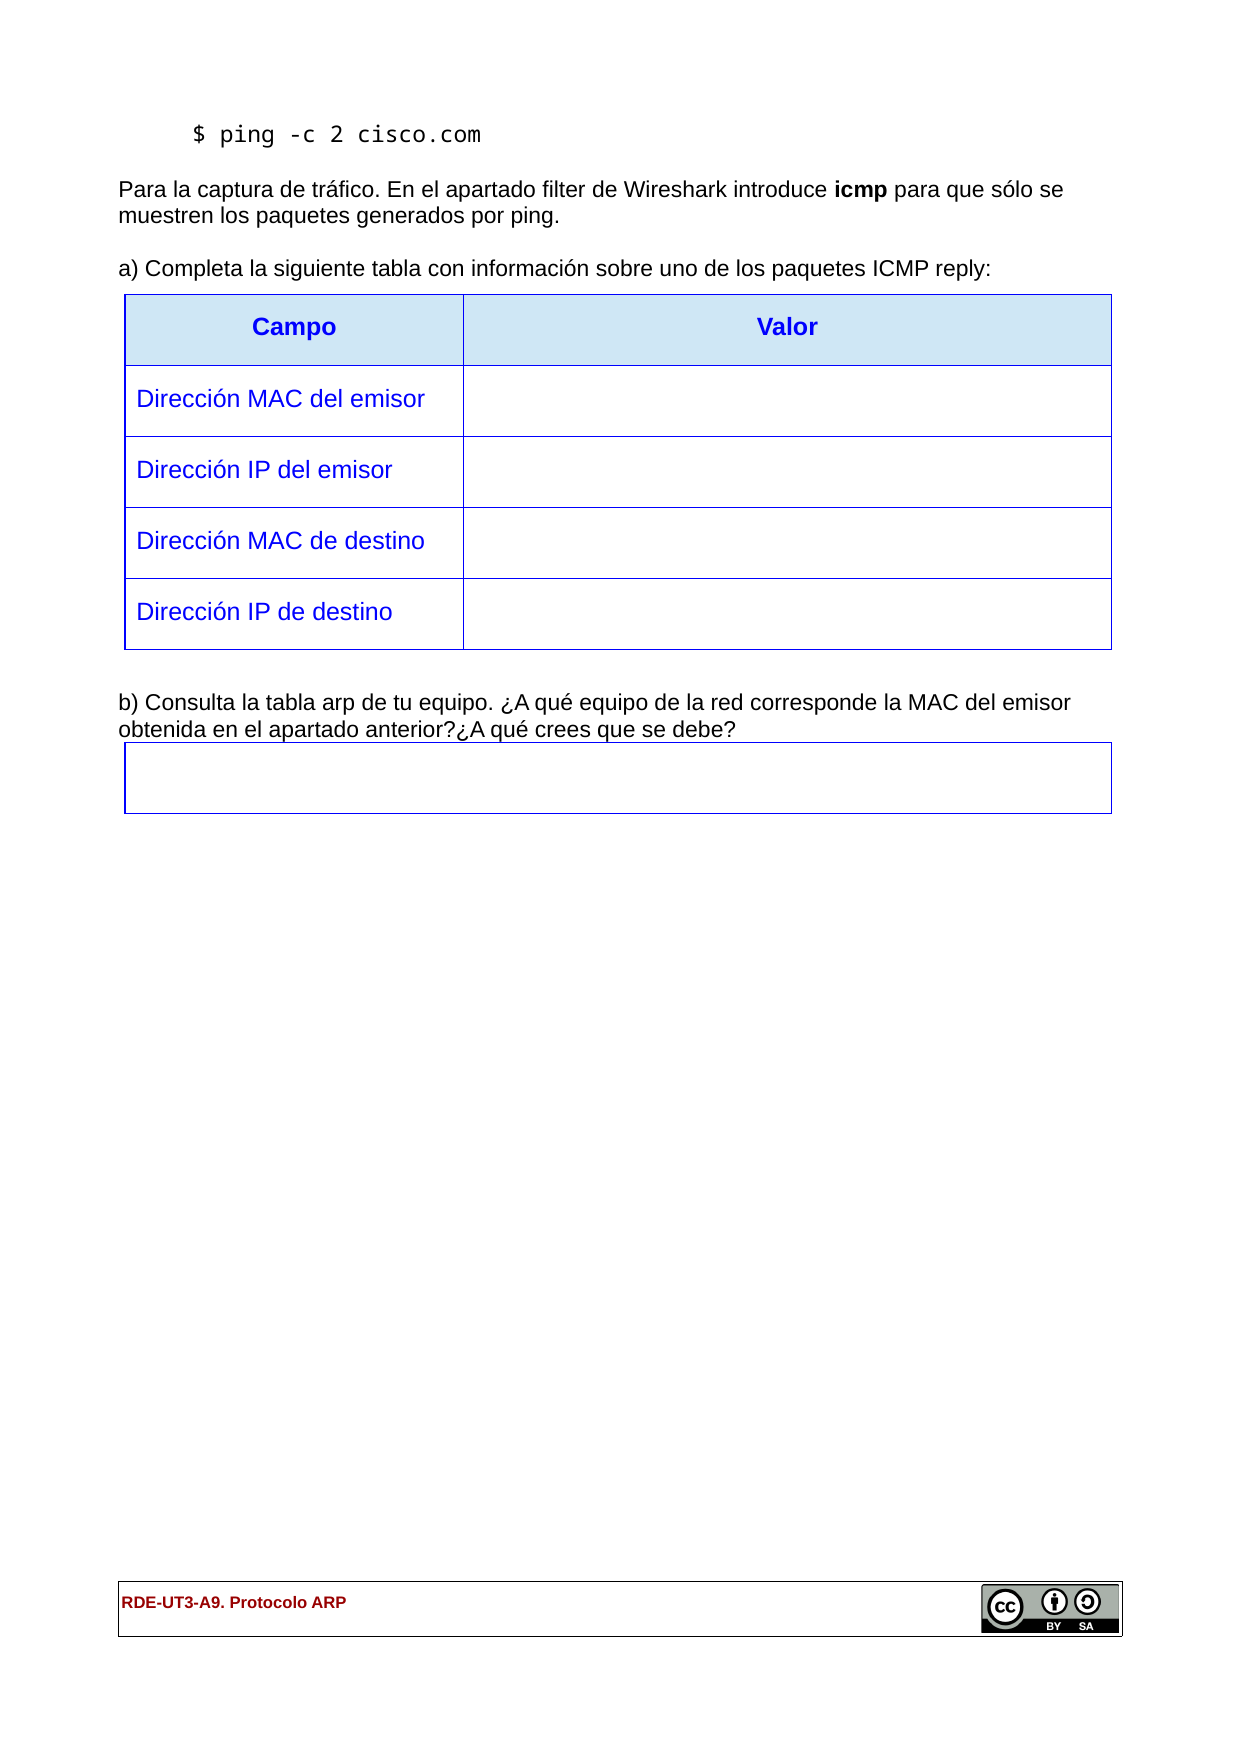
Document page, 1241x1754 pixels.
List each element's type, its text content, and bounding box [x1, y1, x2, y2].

text Para la captura de tráfico. En el apartado filter de Wireshark introduce icmp para que sólo se muestren los paquetes generados por ping. [118, 176, 1122, 228]
table_cell Dirección IP del emisor [126, 437, 463, 507]
text b) Consulta la tabla arp de tu equipo. ¿A qué equipo de la red corresponde la MAC del emisor obtenida en el apartado anterior?¿A qué crees que se debe? [118, 689, 1122, 742]
table_cell Dirección MAC del emisor [126, 366, 463, 436]
table_header Campo [126, 295, 463, 365]
table_header [126, 743, 1111, 813]
table_cell [464, 366, 1111, 436]
picture [981, 1584, 1119, 1633]
text a) Completa la siguiente tabla con información sobre uno de los paquetes ICMP reply: [118, 255, 1122, 281]
table_header Valor [464, 295, 1111, 365]
table_cell Dirección MAC de destino [126, 508, 463, 578]
table_cell [464, 437, 1111, 507]
table_cell [464, 508, 1111, 578]
table_cell Dirección IP de destino [126, 579, 463, 649]
text $ ping -c 2 cisco.com [192, 118, 1122, 149]
table_cell [464, 579, 1111, 649]
